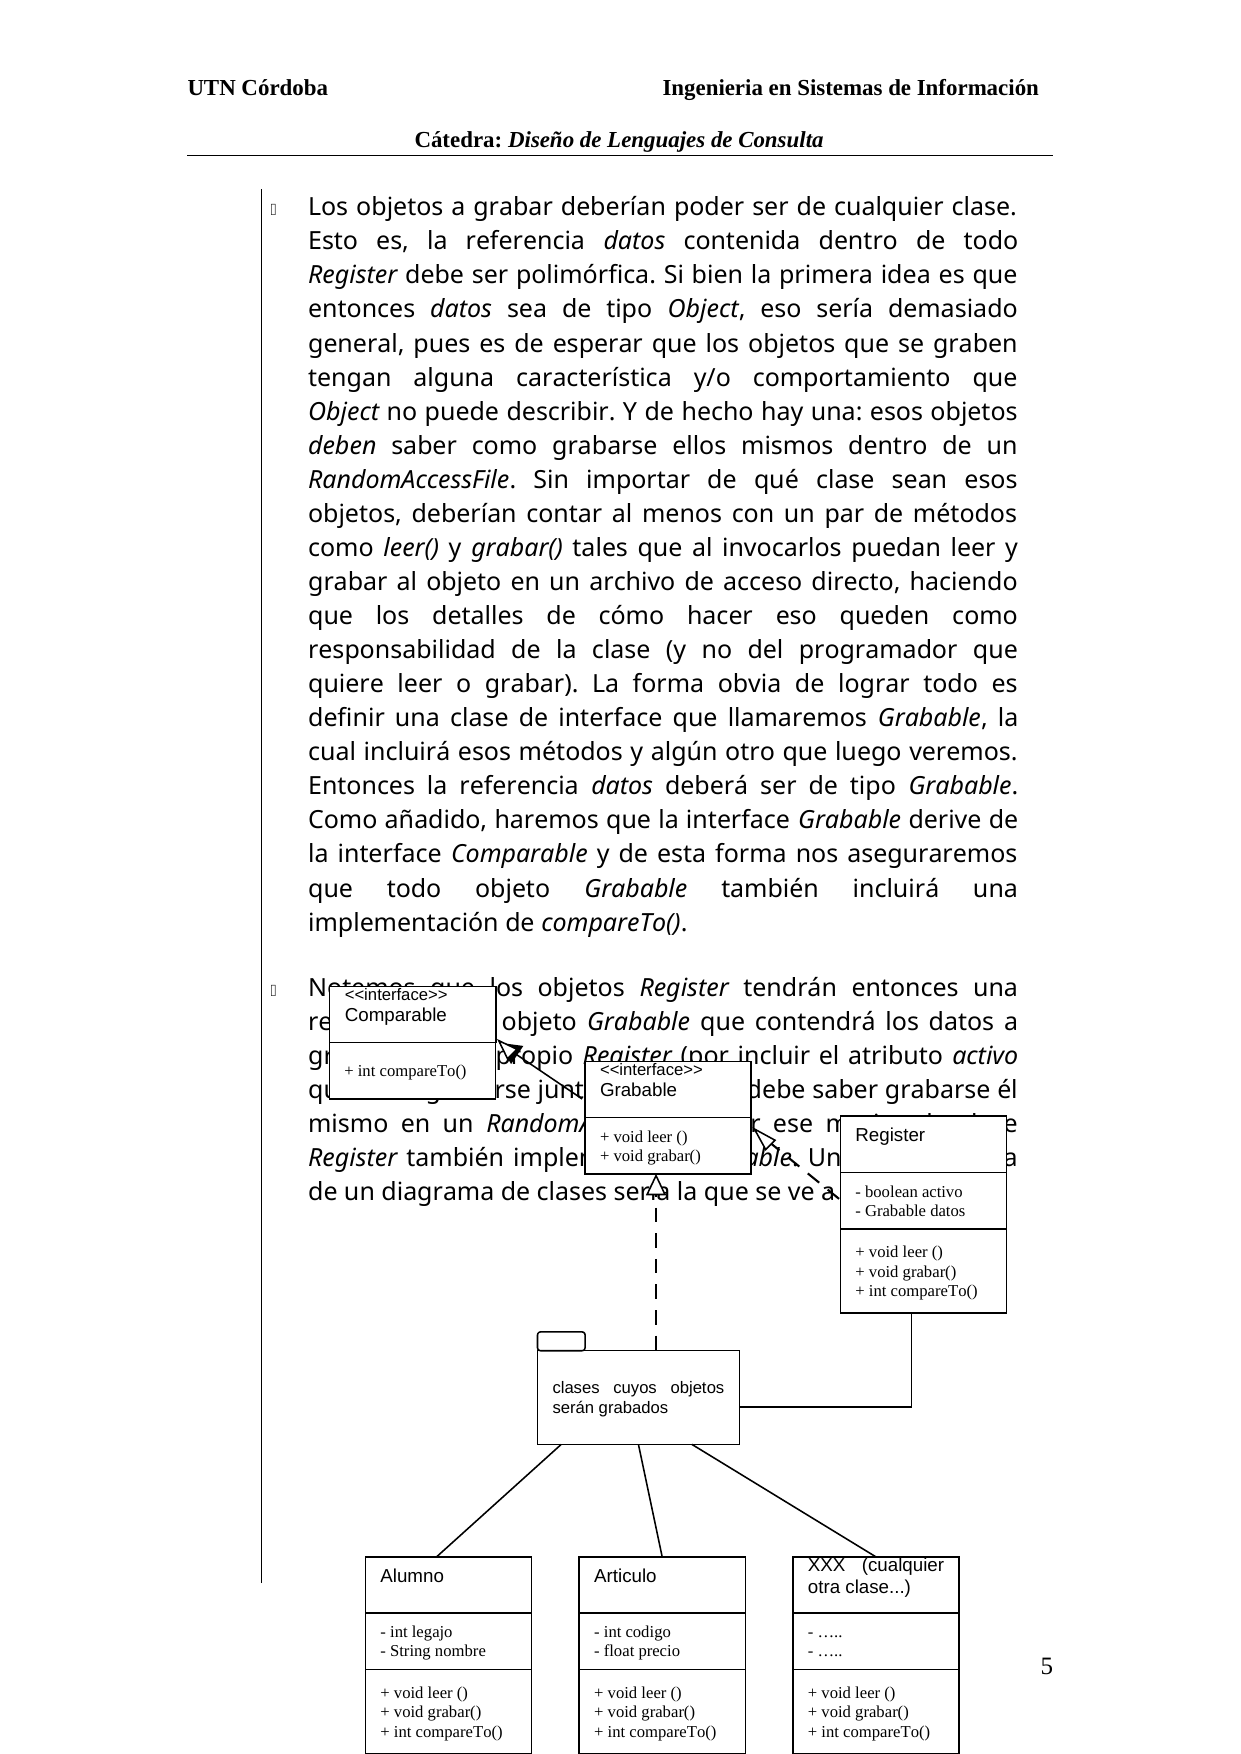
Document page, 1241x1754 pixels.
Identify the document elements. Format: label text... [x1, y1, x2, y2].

list Notemos que los objetos Register tendrán entonces una referencia a un objeto Grabable que contendrá los datos a grabar. Pero el propio Register (por incluir el atributo activo que debe grabarse junto a los datos) debe saber grabarse él mismo en un RandomAccessFile... Por ese motivo, la clase Register también implementará Grabable. Una primera idea de un diagrama de clases sería la que se ve a continuación: [262, 969, 1018, 1208]
list Los objetos a grabar deberían poder ser de cualquier clase. Esto es, la referencia datos contenida dentro de todo Register debe ser polimórfica. Si bien la primera idea es que entonces datos sea de tipo Object, eso sería demasiado general, pues es de esperar que los objetos que se graben tengan alguna característica y/o comportamiento que Object no puede describir. Y de hecho hay una: esos objetos deben saber como grabarse ellos mismos dentro de un RandomAccessFile. Sin importar de qué clase sean esos objetos, deberían contar al menos con un par de métodos como leer() y grabar() tales que al invocarlos puedan leer y grabar al objeto en un archivo de acceso directo, haciendo que los detalles de cómo hacer eso queden como responsabilidad de la clase (y no del programador que quiere leer o grabar). La forma obvia de lograr todo es definir una clase de interface que llamaremos Grabable, la cual incluirá esos métodos y algún otro que luego veremos. Entonces la referencia datos deberá ser de tipo Grabable. Como añadido, haremos que la interface Grabable derive de la interface Comparable y de esta forma nos aseguraremos que todo objeto Grabable también incluirá una implementación de compareTo(). [262, 189, 1018, 938]
